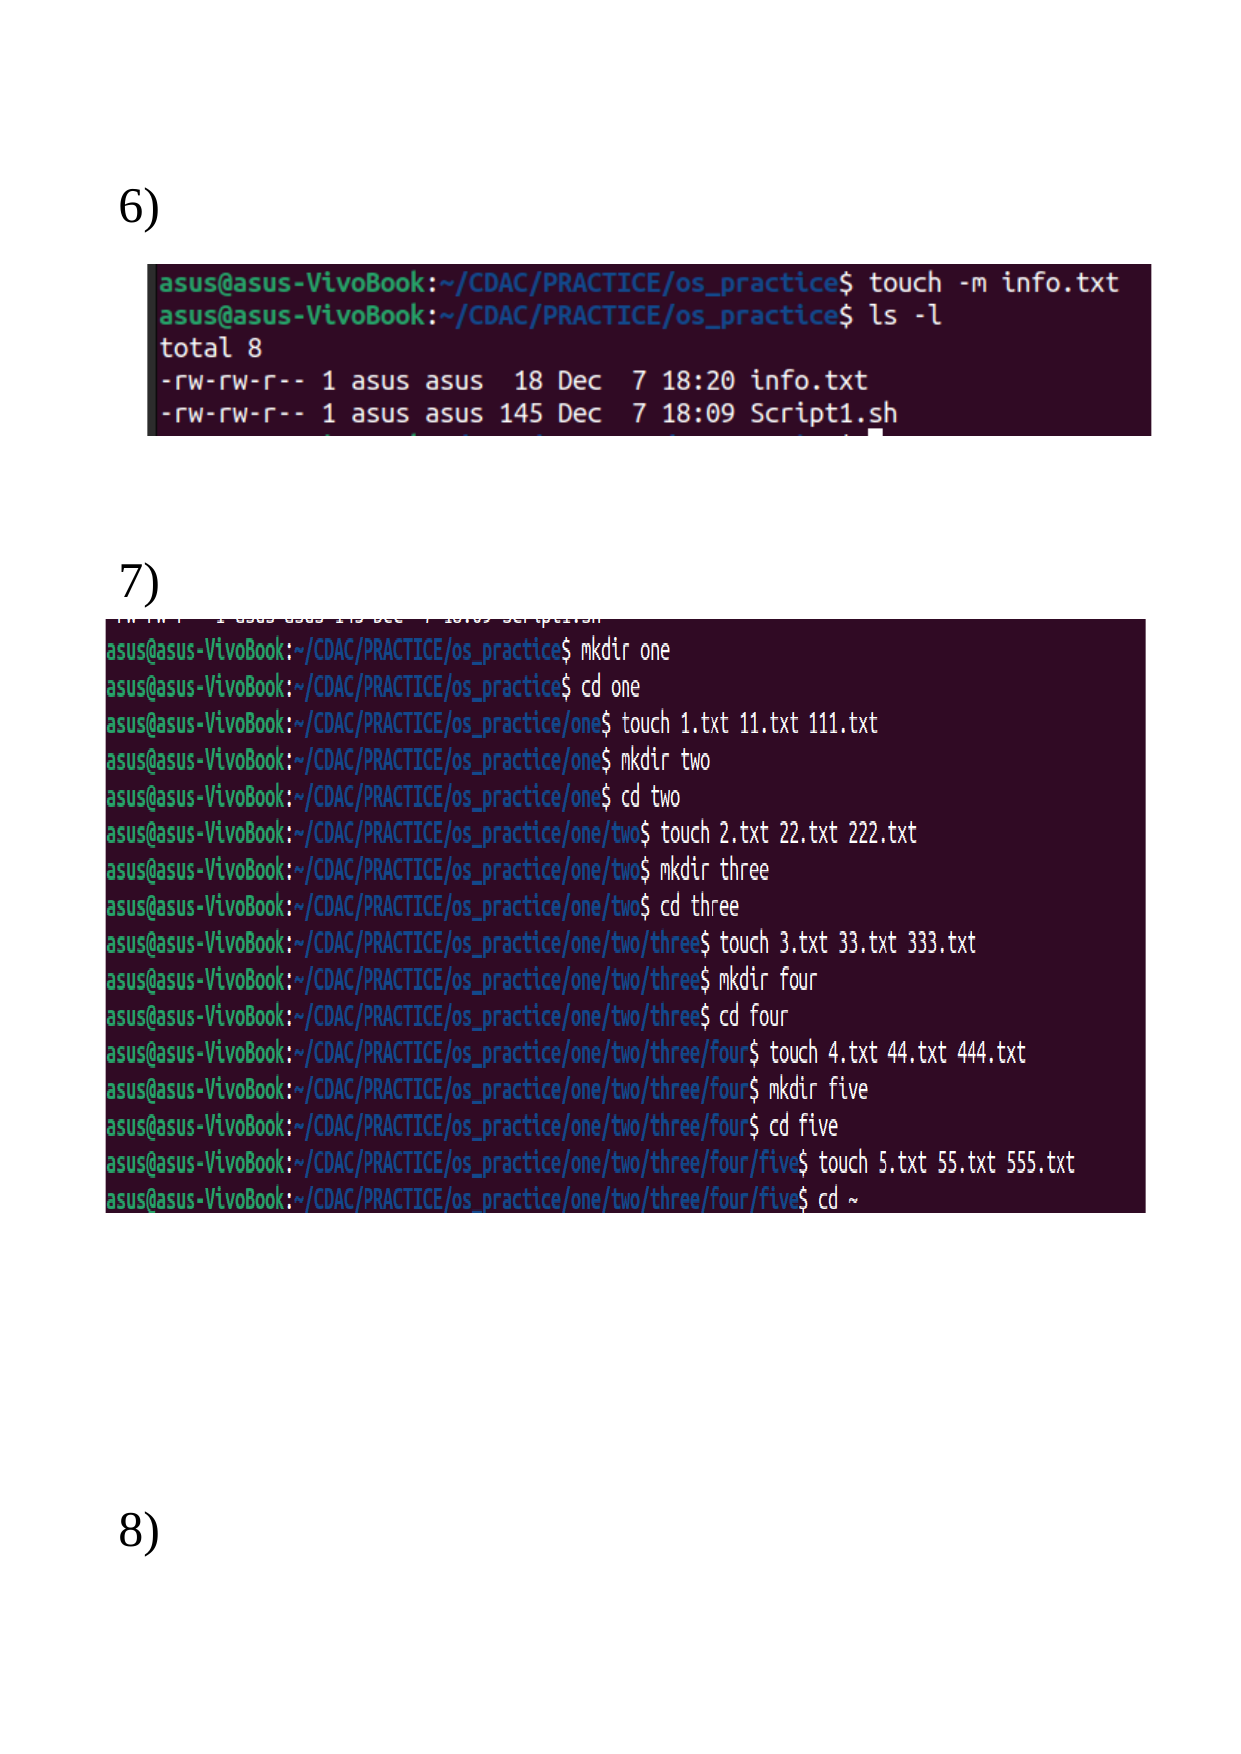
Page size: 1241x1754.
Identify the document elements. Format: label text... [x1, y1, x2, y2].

picture [147, 264, 1152, 436]
picture [105, 619, 1146, 1213]
text 6) [118, 176, 1122, 233]
text 7) [118, 551, 1122, 608]
text 8) [118, 1500, 1122, 1558]
